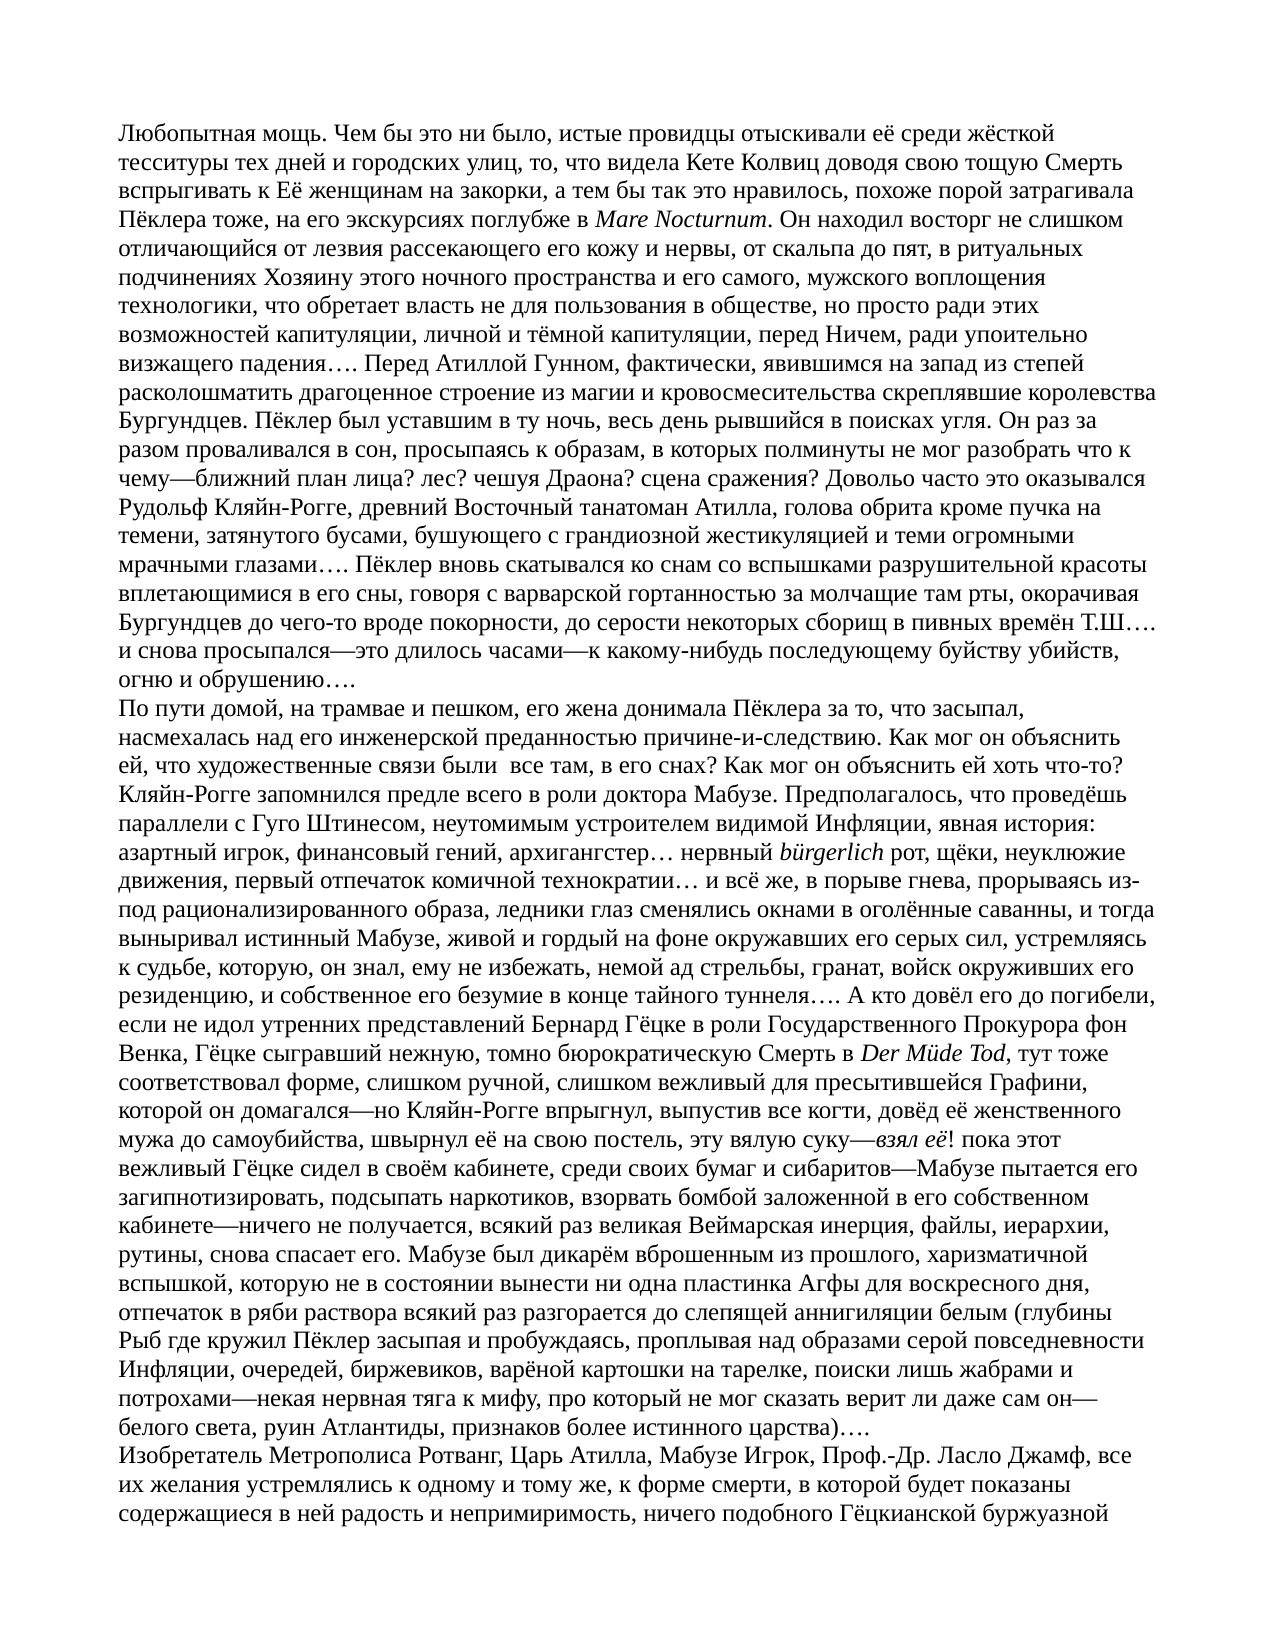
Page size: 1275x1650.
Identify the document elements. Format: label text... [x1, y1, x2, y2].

text Изобретатель Метрополиса Ротванг, Царь Атилла, Мабузе Игрок, Проф.-Др. Ласло Джамф, все их желания устремлялись к одному и тому же, к форме смерти, в которой будет показаны содержащиеся в ней радость и непримиримость, ничего подобного Гёцкианской буржуазной [118, 1441, 1157, 1527]
text Любопытная мощь. Чем бы это ни было, истые провидцы отыскивали её среди жёсткой тесситуры тех дней и городских улиц, то, что видела Кете Колвиц доводя свою тощую Смерть вспрыгивать к Её женщинам на закорки, а тем бы так это нравилось, похоже порой затрагивала Пёклера тоже, на его экскурсиях поглубже в Mare Nocturnum. Он находил восторг не слишком отличающийся от лезвия рассекающего его кожу и нервы, от скальпа до пят, в ритуальных подчинениях Хозяину этого ночного пространства и его самого, мужского воплощения технологики, что обретает власть не для пользования в обществе, но просто ради этих возможностей капитуляции, личной и тёмной капитуляции, перед Ничем, ради упоительно визжащего падения…. Перед Атиллой Гунном, фактически, явившимся на запад из степей расколошматить драгоценное строение из магии и кровосмесительства скреплявшие королевства Бургундцев. Пёклер был уставшим в ту ночь, весь день рывшийся в поисках угля. Он раз за разом проваливался в сон, просыпаясь к образам, в которых полминуты не мог разобрать что к чему—ближний план лица? лес? чешуя Драона? сцена сражения? Довольо часто это оказывался Рудольф Кляйн-Рогге, древний Восточный танатоман Атилла, голова обрита кроме пучка на темени, затянутого бусами, бушующего с грандиозной жестикуляцией и теми огромными мрачными глазами…. Пёклер вновь скатывался ко снам со вспышками разрушительной красоты вплетающимися в его сны, говоря с варварской гортанностью за молчащие там рты, окорачивая Бургундцев до чего-то вроде покорности, до серости некоторых сборищ в пивных времён Т.Ш…. и снова просыпался—это длилось часами—к какому-нибудь последующему буйству убийств, огню и обрушению…. [118, 118, 1157, 693]
text Кляйн-Рогге запомнился предле всего в роли доктора Мабузе. Предполагалось, что проведёшь параллели с Гуго Штинесом, неутомимым устроителем видимой Инфляции, явная история: азартный игрок, финансовый гений, архигангстер… нервный bürgerlich рот, щёки, неуклюжие движения, первый отпечаток комичной технократии… и всё же, в порыве гнева, прорываясь из-под рационализированного образа, ледники глаз сменялись окнами в оголённые саванны, и тогда выныривал истинный Мабузе, живой и гордый на фоне окружавших его серых сил, устремляясь к судьбе, которую, он знал, ему не избежать, немой ад стрельбы, гранат, войск окруживших его резиденцию, и собственное его безумие в конце тайного туннеля…. А кто довёл его до погибели, если не идол утренних представлений Бернард Гёцке в роли Государственного Прокурора фон Венка, Гёцке сыгравший нежную, томно бюрократическую Смерть в Der Müde Tod, тут тоже соответствовал форме, слишком ручной, слишком вежливый для пресытившейся Графини, которой он домагался—но Кляйн-Рогге впрыгнул, выпустив все когти, довёд её женственного мужа до самоубийства, швырнул её на свою постель, эту вялую суку—взял её! пока этот вежливый Гёцке сидел в своём кабинете, среди своих бумаг и сибаритов—Мабузе пытается его загипнотизировать, подсыпать наркотиков, взорвать бомбой заложенной в его собственном кабинете—ничего не получается, всякий раз великая Веймарская инерция, файлы, иерархии, рутины, снова спасает его. Мабузе был дикарём вброшенным из прошлого, харизматичной вспышкой, которую не в состоянии вынести ни одна пластинка Агфы для воскресного дня, отпечаток в ряби раствора всякий раз разгорается до слепящей аннигиляции белым (глубины Рыб где кружил Пёклер засыпая и пробуждаясь, проплывая над образами серой повседневности Инфляции, очередей, биржевиков, варёной картошки на тарелке, поиски лишь жабрами и потрохами—некая нервная тяга к мифу, про который не мог сказать верит ли даже сам он—белого света, руин Атлантиды, признаков более истинного царства)…. [118, 779, 1157, 1441]
text По пути домой, на трамвае и пешком, его жена донимала Пёклера за то, что засыпал, насмехалась над его инженерской преданностью причине-и-следствию. Как мог он объяснить ей, что художественные связи были все там, в его снах? Как мог он объяснить ей хоть что-то? [118, 693, 1157, 779]
